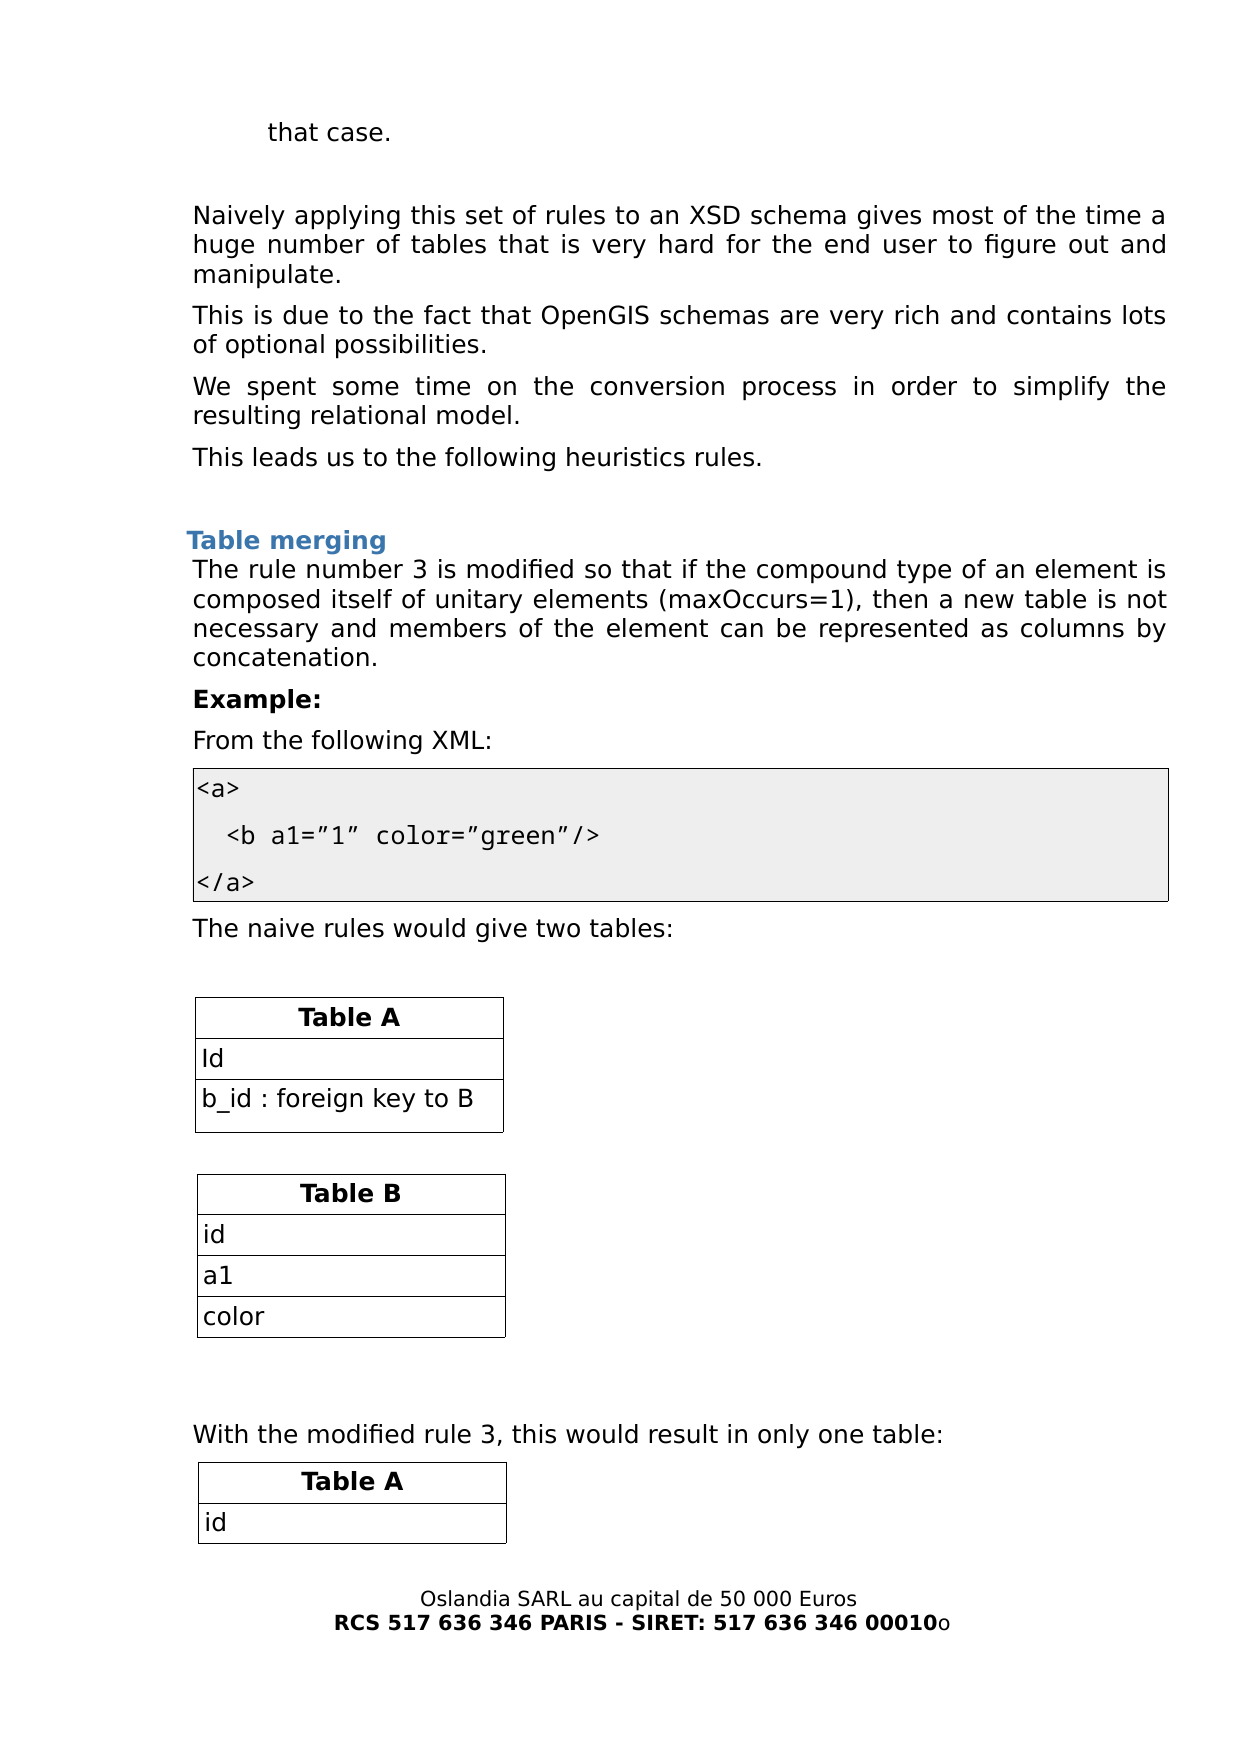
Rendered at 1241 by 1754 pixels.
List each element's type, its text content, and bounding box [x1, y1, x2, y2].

table_cell color [198, 1297, 505, 1337]
text <a> [194, 769, 1168, 805]
text Example: [192, 685, 1168, 714]
table_cell b_id : foreign key to B [196, 1080, 503, 1132]
text The naive rules would give two tables: [192, 914, 1168, 943]
text This is due to the fact that OpenGIS schemas are very rich and contains lots of optional possibilities. [192, 301, 1168, 360]
text From the following XML: [192, 726, 1168, 756]
text <b a1=”1” color=”green”/> [194, 815, 1168, 852]
table_header Table A [199, 1463, 506, 1502]
table_cell a1 [198, 1256, 505, 1296]
list that case. [230, 118, 1168, 147]
table_cell id [199, 1504, 506, 1543]
table_header Table A [196, 998, 503, 1038]
text With the modified rule 3, this would result in only one table: [192, 1420, 1168, 1449]
subtitle Table merging [186, 526, 1168, 556]
text The rule number 3 is modified so that if the compound type of an element is composed itself of unitary elements (maxOccurs=1), then a new table is not necessary and members of the element can be represented as columns by concatenation. [192, 556, 1168, 672]
table_cell id [198, 1215, 505, 1255]
table_header Table B [198, 1175, 505, 1214]
text Naively applying this set of rules to an XSD schema gives most of the time a huge number of tables that is very hard for the end user to figure out and manipulate. [192, 201, 1168, 289]
text This leads us to the following heuristics rules. [192, 443, 1168, 472]
text We spent some time on the conversion process in order to simplify the resulting relational model. [192, 372, 1168, 431]
text </a> [194, 861, 1168, 901]
table_cell Id [196, 1039, 503, 1079]
